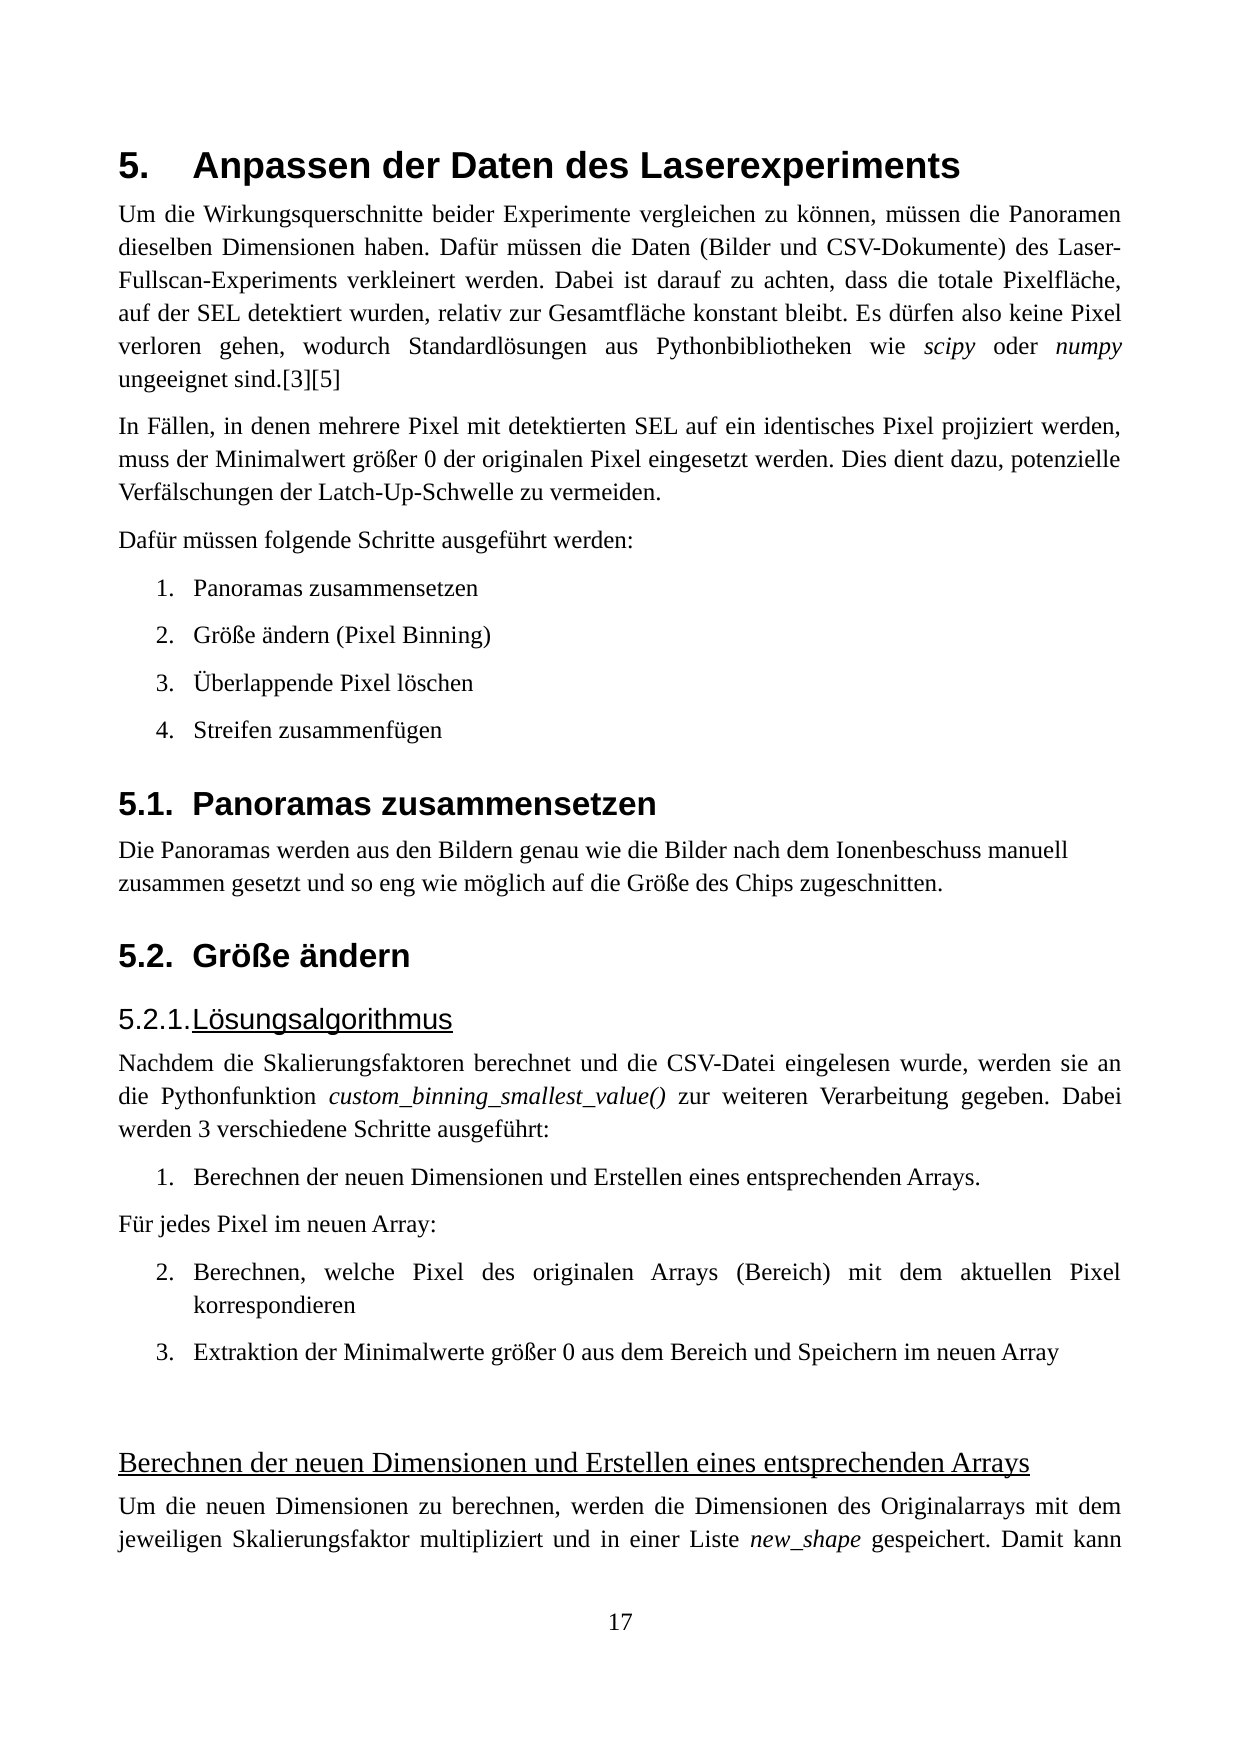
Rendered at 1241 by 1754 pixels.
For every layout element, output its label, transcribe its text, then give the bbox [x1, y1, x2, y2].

text Um die Wirkungsquerschnitte beider Experimente vergleichen zu können, müssen die Panoramen dieselben Dimensionen haben. Dafür müssen die Daten (Bilder und CSV-Dokumente) des Laser-Fullscan-Experiments verkleinert werden. Dabei ist darauf zu achten, dass die totale Pixelfläche, auf der SEL detektiert wurden, relativ zur Gesamtfläche konstant bleibt. Es dürfen also keine Pixel verloren gehen, wodurch Standardlösungen aus Pythonbibliotheken wie scipy oder numpy ungeeignet sind.[3][5] [118, 199, 1122, 393]
text Dafür müssen folgende Schritte ausgeführt werden: [118, 525, 1122, 554]
subtitle Anpassen der Daten des Laserexperiments [118, 143, 1122, 186]
text Für jedes Pixel im neuen Array: [118, 1209, 1122, 1238]
list Überlappende Pixel löschen [156, 668, 1122, 697]
subtitle Panoramas zusammensetzen [118, 784, 1122, 822]
text Nachdem die Skalierungsfaktoren berechnet und die CSV-Datei eingelesen wurde, werden sie an die Pythonfunktion custom_binning_smallest_value() zur weiteren Verarbeitung gegeben. Dabei werden 3 verschiedene Schritte ausgeführt: [118, 1048, 1122, 1143]
text Die Panoramas werden aus den Bildern genau wie die Bilder nach dem Ionenbeschuss manuell zusammen gesetzt und so eng wie möglich auf die Größe des Chips zugeschnitten. [118, 835, 1122, 897]
list Größe ändern (Pixel Binning) [156, 620, 1122, 649]
list Berechnen der neuen Dimensionen und Erstellen eines entsprechenden Arrays. [156, 1162, 1122, 1190]
list Panoramas zusammensetzen [156, 573, 1122, 601]
list Berechnen, welche Pixel des originalen Arrays (Bereich) mit dem aktuellen Pixel korrespondieren [156, 1257, 1122, 1318]
text In Fällen, in denen mehrere Pixel mit detektierten SEL auf ein identisches Pixel projiziert werden, muss der Minimalwert größer 0 der originalen Pixel eingesetzt werden. Dies dient dazu, potenzielle Verfälschungen der Latch-Up-Schwelle zu vermeiden. [118, 411, 1122, 506]
text Um die neuen Dimensionen zu berechnen, werden die Dimensionen des Originalarrays mit dem jeweiligen Skalierungsfaktor multipliziert und in einer Liste new_shape gespeichert. Damit kann [118, 1491, 1122, 1553]
list Streifen zusammenfügen [156, 716, 1122, 744]
subtitle Berechnen der neuen Dimensionen und Erstellen eines entsprechenden Arrays [118, 1445, 1122, 1479]
list Extraktion der Minimalwerte größer 0 aus dem Bereich und Speichern im neuen Array [156, 1337, 1122, 1366]
subtitle Größe ändern [118, 936, 1122, 975]
subtitle Lösungsalgorithmus [118, 1002, 1122, 1035]
